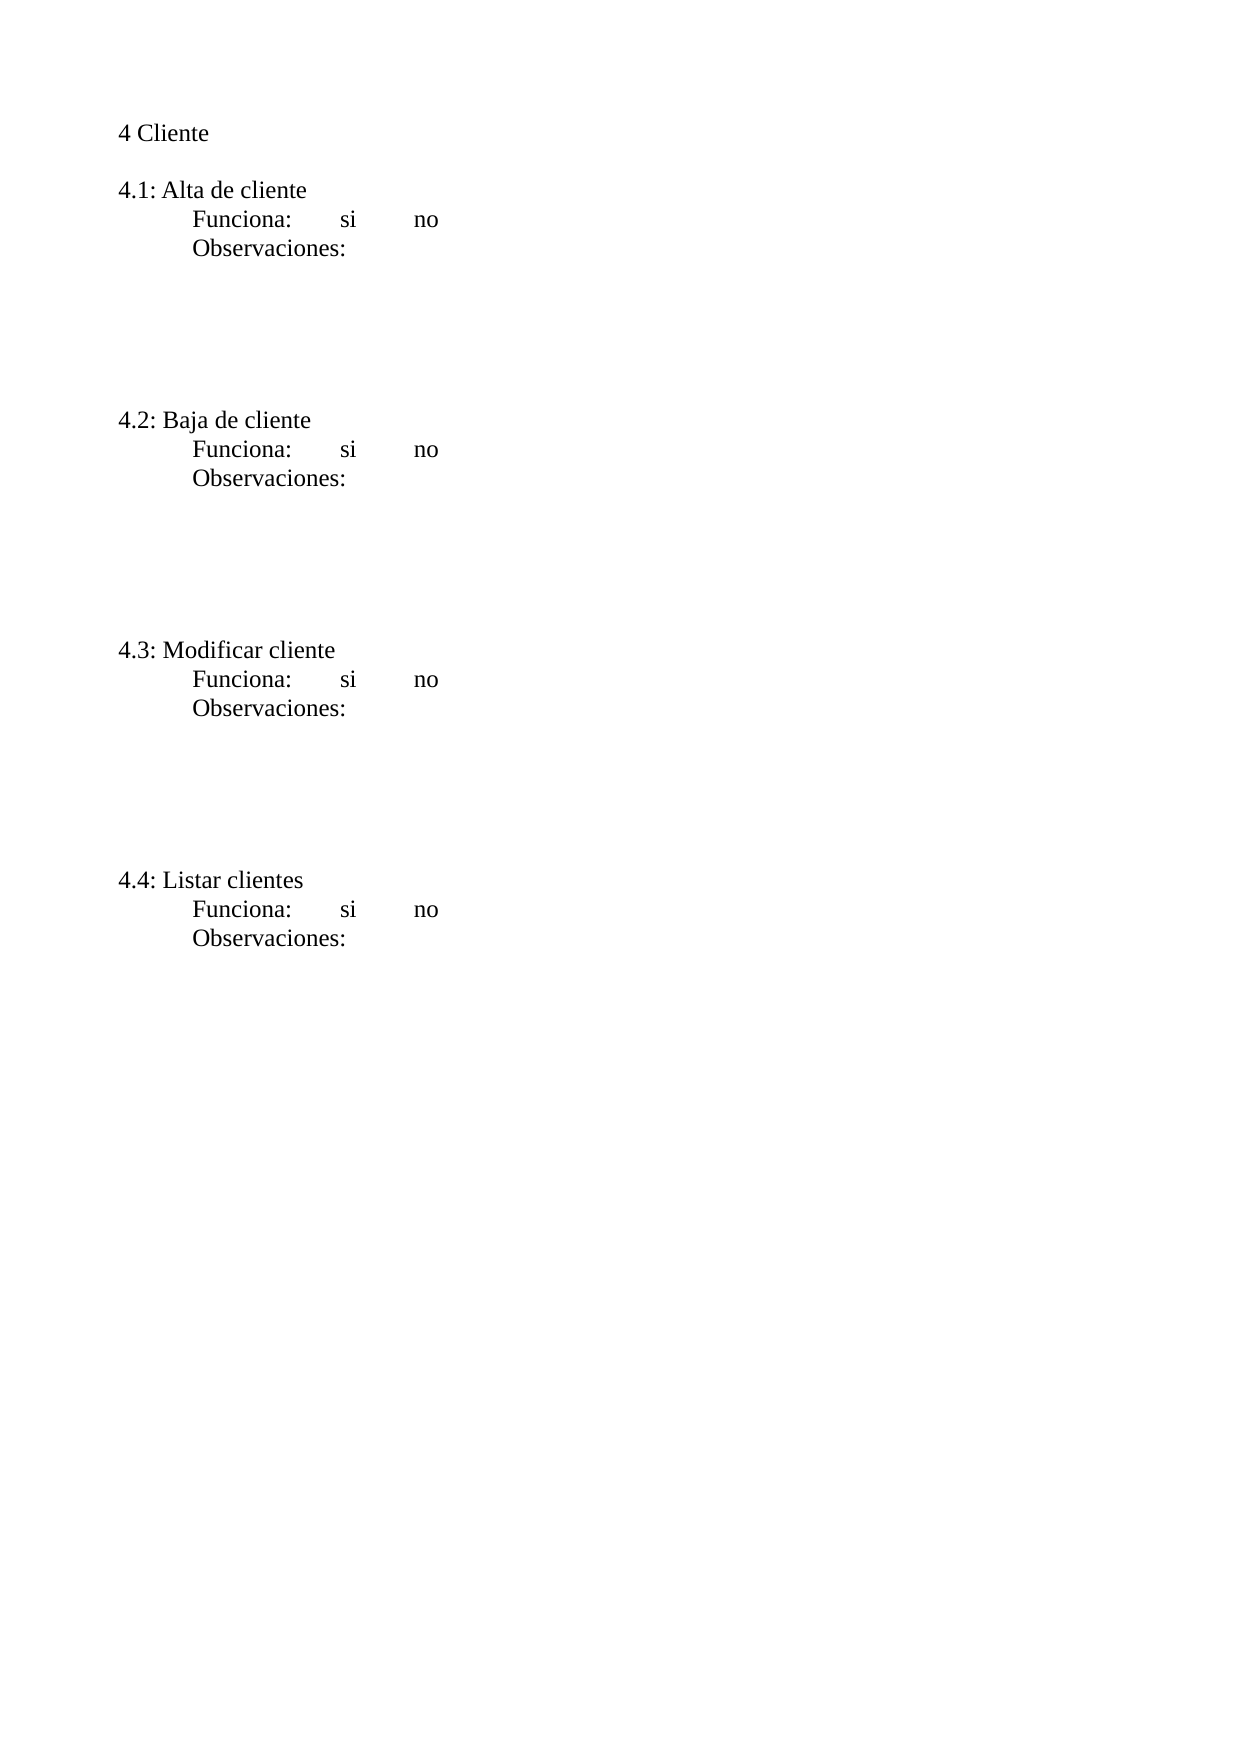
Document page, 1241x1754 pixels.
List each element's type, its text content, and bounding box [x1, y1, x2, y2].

text 4.4: Listar clientes [118, 866, 1122, 894]
text Funciona: si no [118, 204, 1122, 233]
text Funciona: si no [118, 894, 1122, 923]
text Observaciones: [118, 693, 1122, 722]
text Observaciones: [118, 463, 1122, 492]
text 4.3: Modificar cliente [118, 636, 1122, 664]
text Funciona: si no [118, 434, 1122, 463]
text 4.1: Alta de cliente [118, 176, 1122, 204]
text Funciona: si no [118, 664, 1122, 693]
text Observaciones: [118, 923, 1122, 952]
text Observaciones: [118, 233, 1122, 262]
text 4.2: Baja de cliente [118, 406, 1122, 434]
text 4 Cliente [118, 118, 1122, 176]
